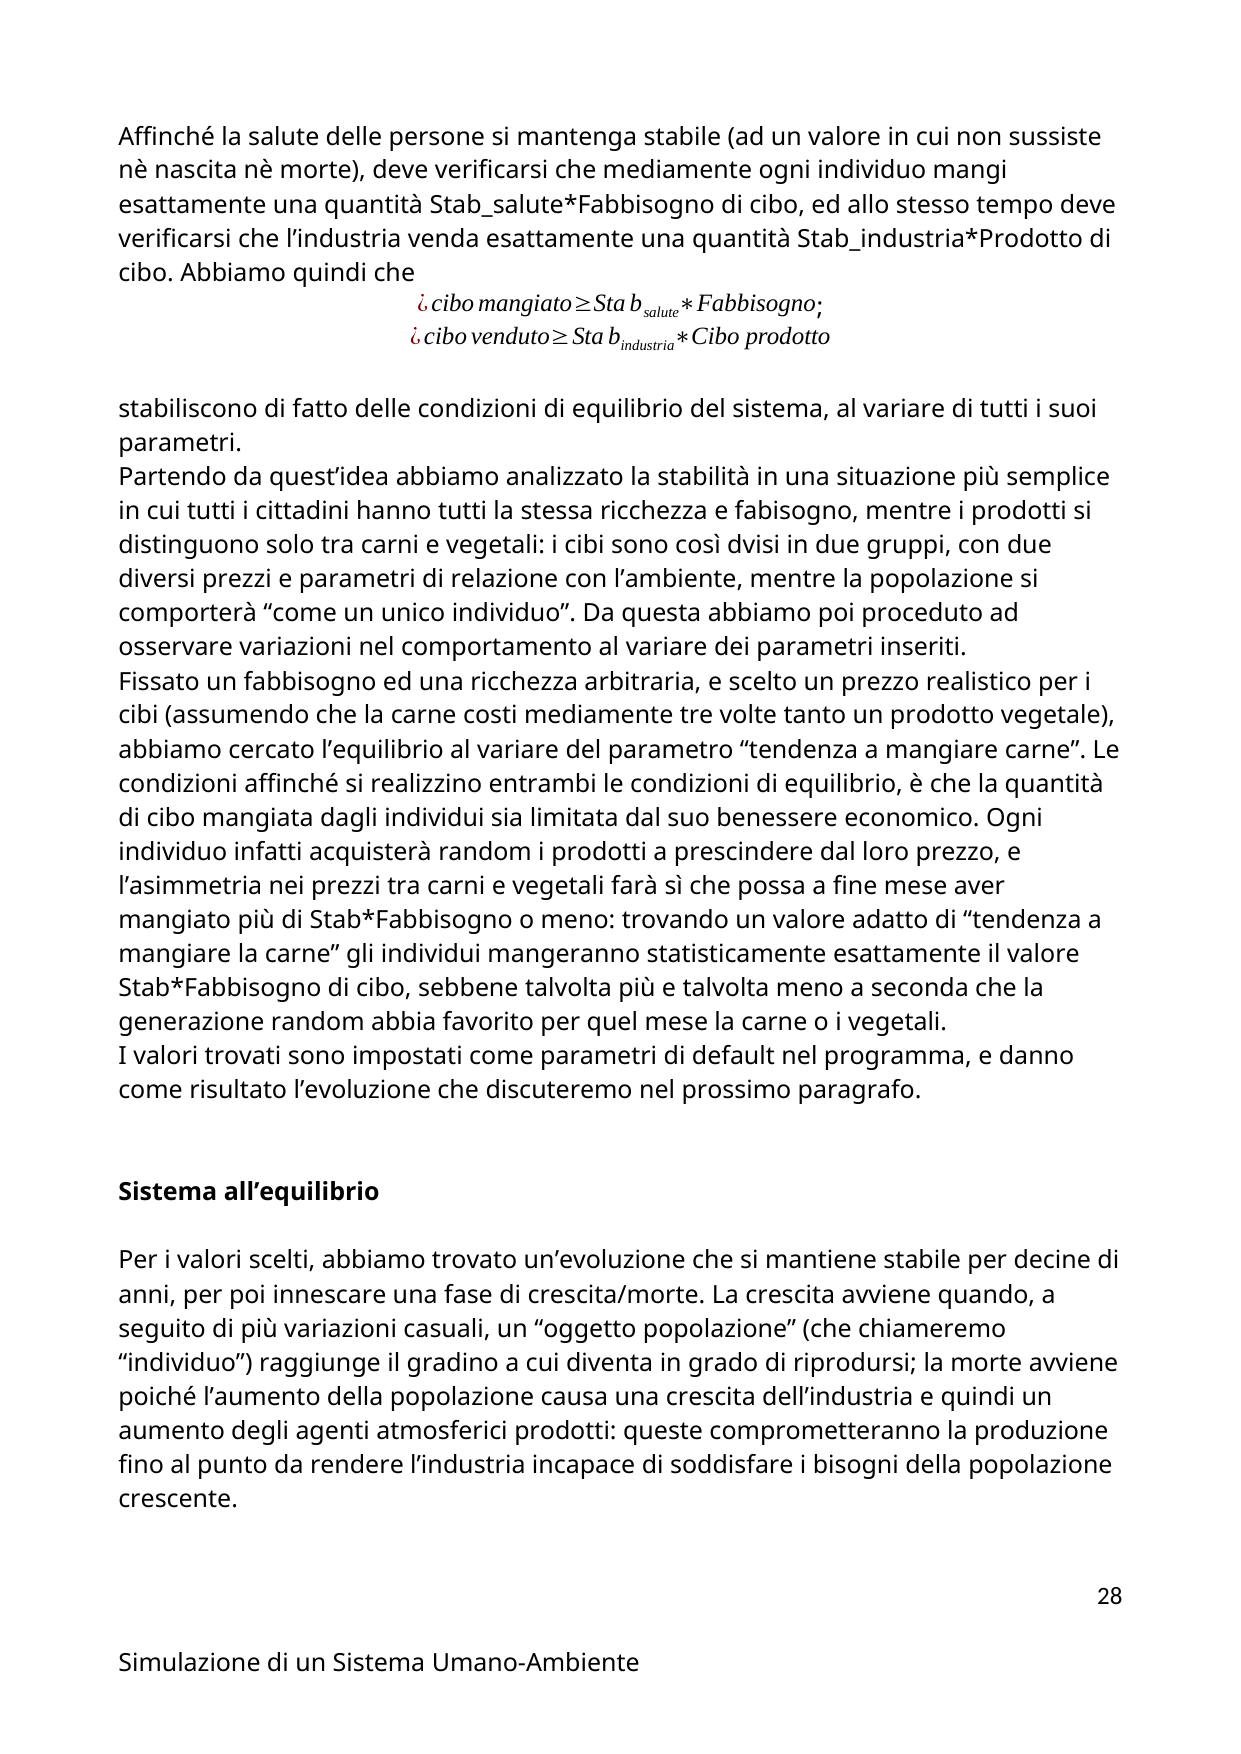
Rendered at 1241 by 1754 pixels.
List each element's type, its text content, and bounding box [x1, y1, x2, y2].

text Affinché la salute delle persone si mantenga stabile (ad un valore in cui non sussiste nè nascita nè morte), deve verificarsi che mediamente ogni individuo mangi esattamente una quantità Stab_salute*Fabbisogno di cibo, ed allo stesso tempo deve verificarsi che l’industria venda esattamente una quantità Stab_industria*Prodotto di cibo. Abbiamo quindi che [118, 118, 1122, 288]
text stabiliscono di fatto delle condizioni di equilibrio del sistema, al variare di tutti i suoi parametri. [118, 391, 1122, 459]
text Fissato un fabbisogno ed una ricchezza arbitraria, e scelto un prezzo realistico per i cibi (assumendo che la carne costi mediamente tre volte tanto un prodotto vegetale), abbiamo cercato l’equilibrio al variare del parametro “tendenza a mangiare carne”. Le condizioni affinché si realizzino entrambi le condizioni di equilibrio, è che la quantità di cibo mangiata dagli individui sia limitata dal suo benessere economico. Ogni individuo infatti acquisterà random i prodotti a prescindere dal loro prezzo, e l’asimmetria nei prezzi tra carni e vegetali farà sì che possa a fine mese aver mangiato più di Stab*Fabbisogno o meno: trovando un valore adatto di “tendenza a mangiare la carne” gli individui mangeranno statisticamente esattamente il valore Stab*Fabbisogno di cibo, sebbene talvolta più e talvolta meno a seconda che la generazione random abbia favorito per quel mese la carne o i vegetali. [118, 663, 1122, 1038]
text ; [118, 288, 1122, 322]
text Sistema all’equilibrio [118, 1174, 1122, 1208]
text Per i valori scelti, abbiamo trovato un’evoluzione che si mantiene stabile per decine di anni, per poi innescare una fase di crescita/morte. La crescita avviene quando, a seguito di più variazioni casuali, un “oggetto popolazione” (che chiameremo “individuo”) raggiunge il gradino a cui diventa in grado di riprodursi; la morte avviene poiché l’aumento della popolazione causa una crescita dell’industria e quindi un aumento degli agenti atmosferici prodotti: queste comprometteranno la produzione fino al punto da rendere l’industria incapace di soddisfare i bisogni della popolazione crescente. [118, 1242, 1122, 1515]
text Partendo da quest’idea abbiamo analizzato la stabilità in una situazione più semplice in cui tutti i cittadini hanno tutti la stessa ricchezza e fabisogno, mentre i prodotti si distinguono solo tra carni e vegetali: i cibi sono così dvisi in due gruppi, con due diversi prezzi e parametri di relazione con l’ambiente, mentre la popolazione si comporterà “come un unico individuo”. Da questa abbiamo poi proceduto ad osservare variazioni nel comportamento al variare dei parametri inseriti. [118, 459, 1122, 663]
text I valori trovati sono impostati come parametri di default nel programma, e danno come risultato l’evoluzione che discuteremo nel prossimo paragrafo. [118, 1038, 1122, 1106]
